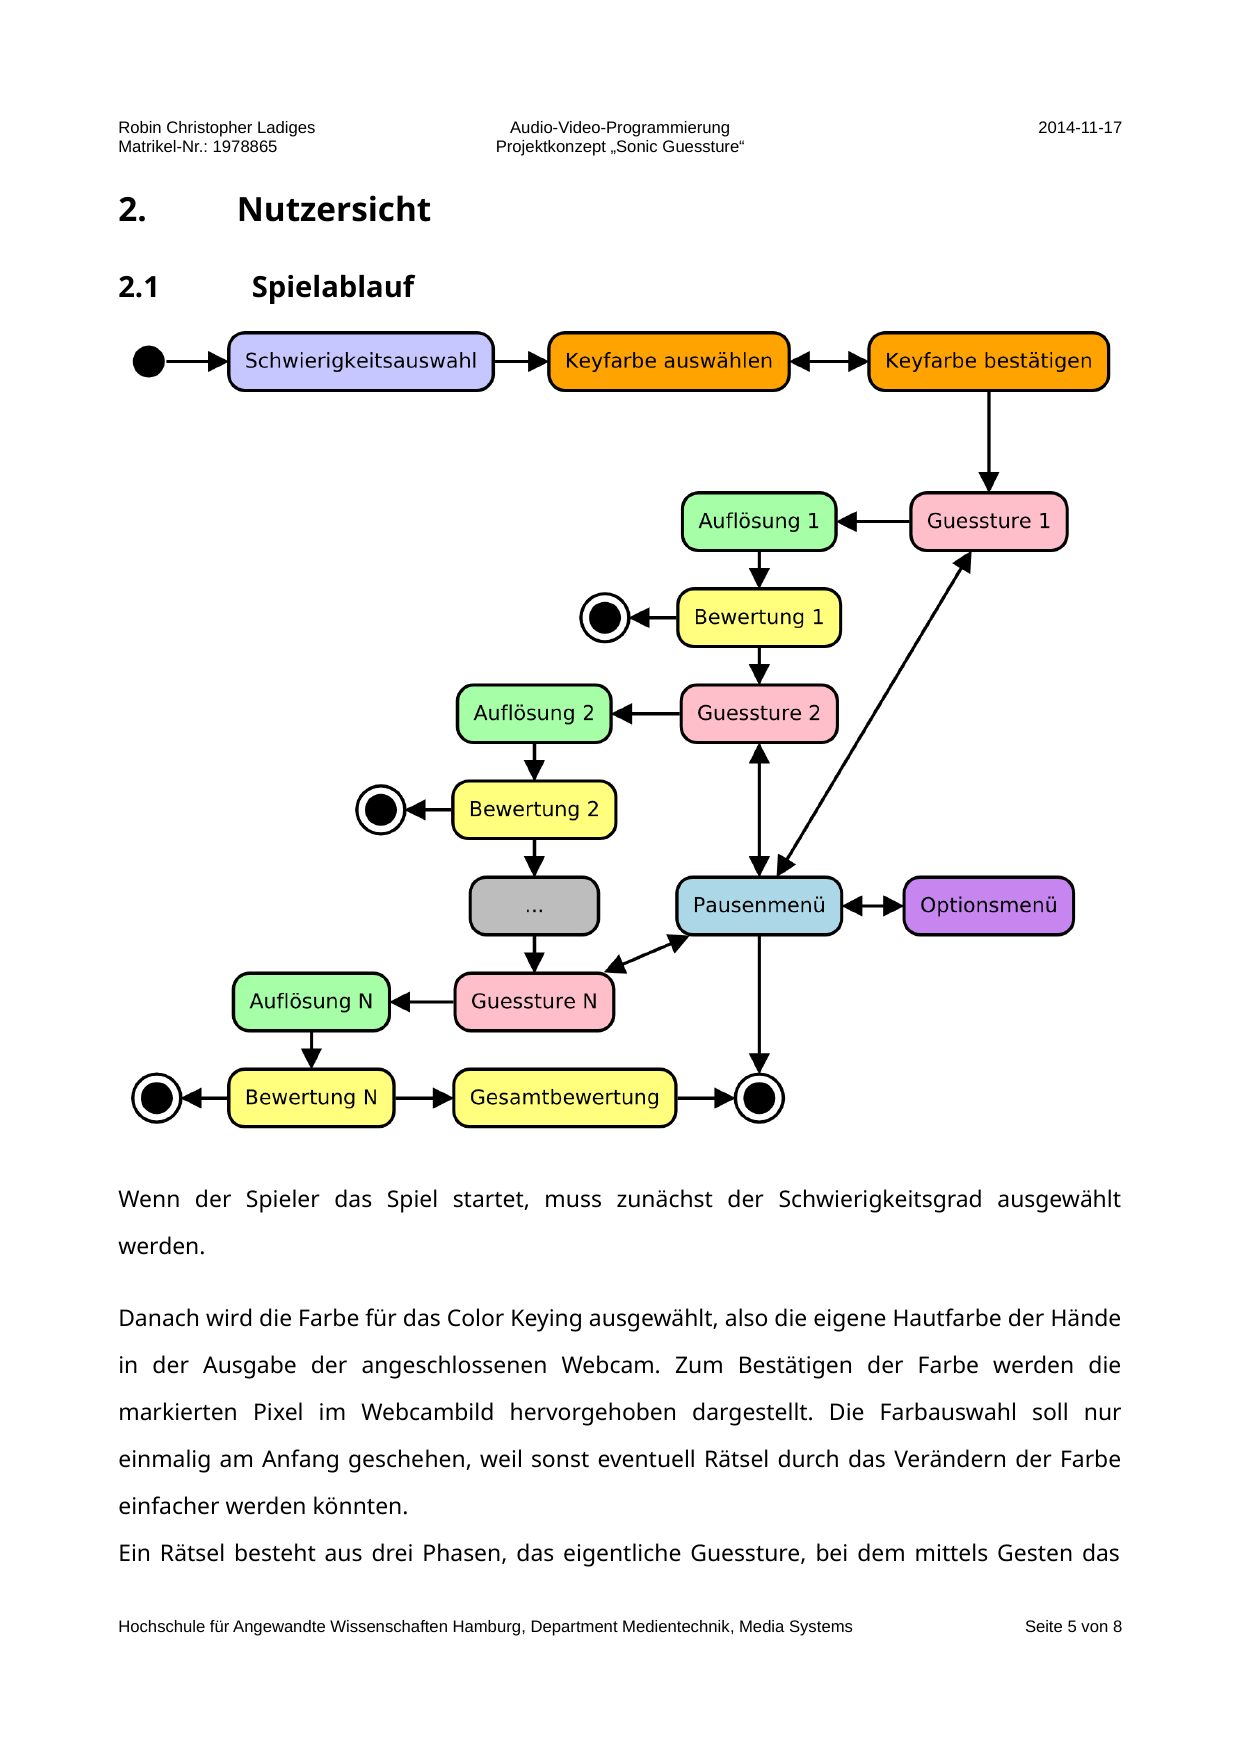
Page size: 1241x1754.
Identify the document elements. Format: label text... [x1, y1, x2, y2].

subtitle 2. Nutzersicht [118, 186, 1122, 231]
text Ein Rätsel besteht aus drei Phasen, das eigentliche Guessture, bei dem mittels Gesten das [118, 1537, 1122, 1568]
subtitle 2.1 Spielablauf [118, 266, 1122, 306]
text Danach wird die Farbe für das Color Keying ausgewählt, also die eigene Hautfarbe der Hände in der Ausgabe der angeschlossenen Webcam. Zum Bestätigen der Farbe werden die markierten Pi­xel im Webcambild hervorgehoben dargestellt. Die Farbauswahl soll nur einmalig am Anfang gesche­hen, weil sonst eventuell Rätsel durch das Verändern der Farbe einfacher werden könnten. [118, 1302, 1122, 1521]
picture [118, 318, 1123, 1141]
text Wenn der Spieler das Spiel startet, muss zunächst der Schwierigkeitsgrad ausgewählt werden. [118, 1183, 1122, 1261]
